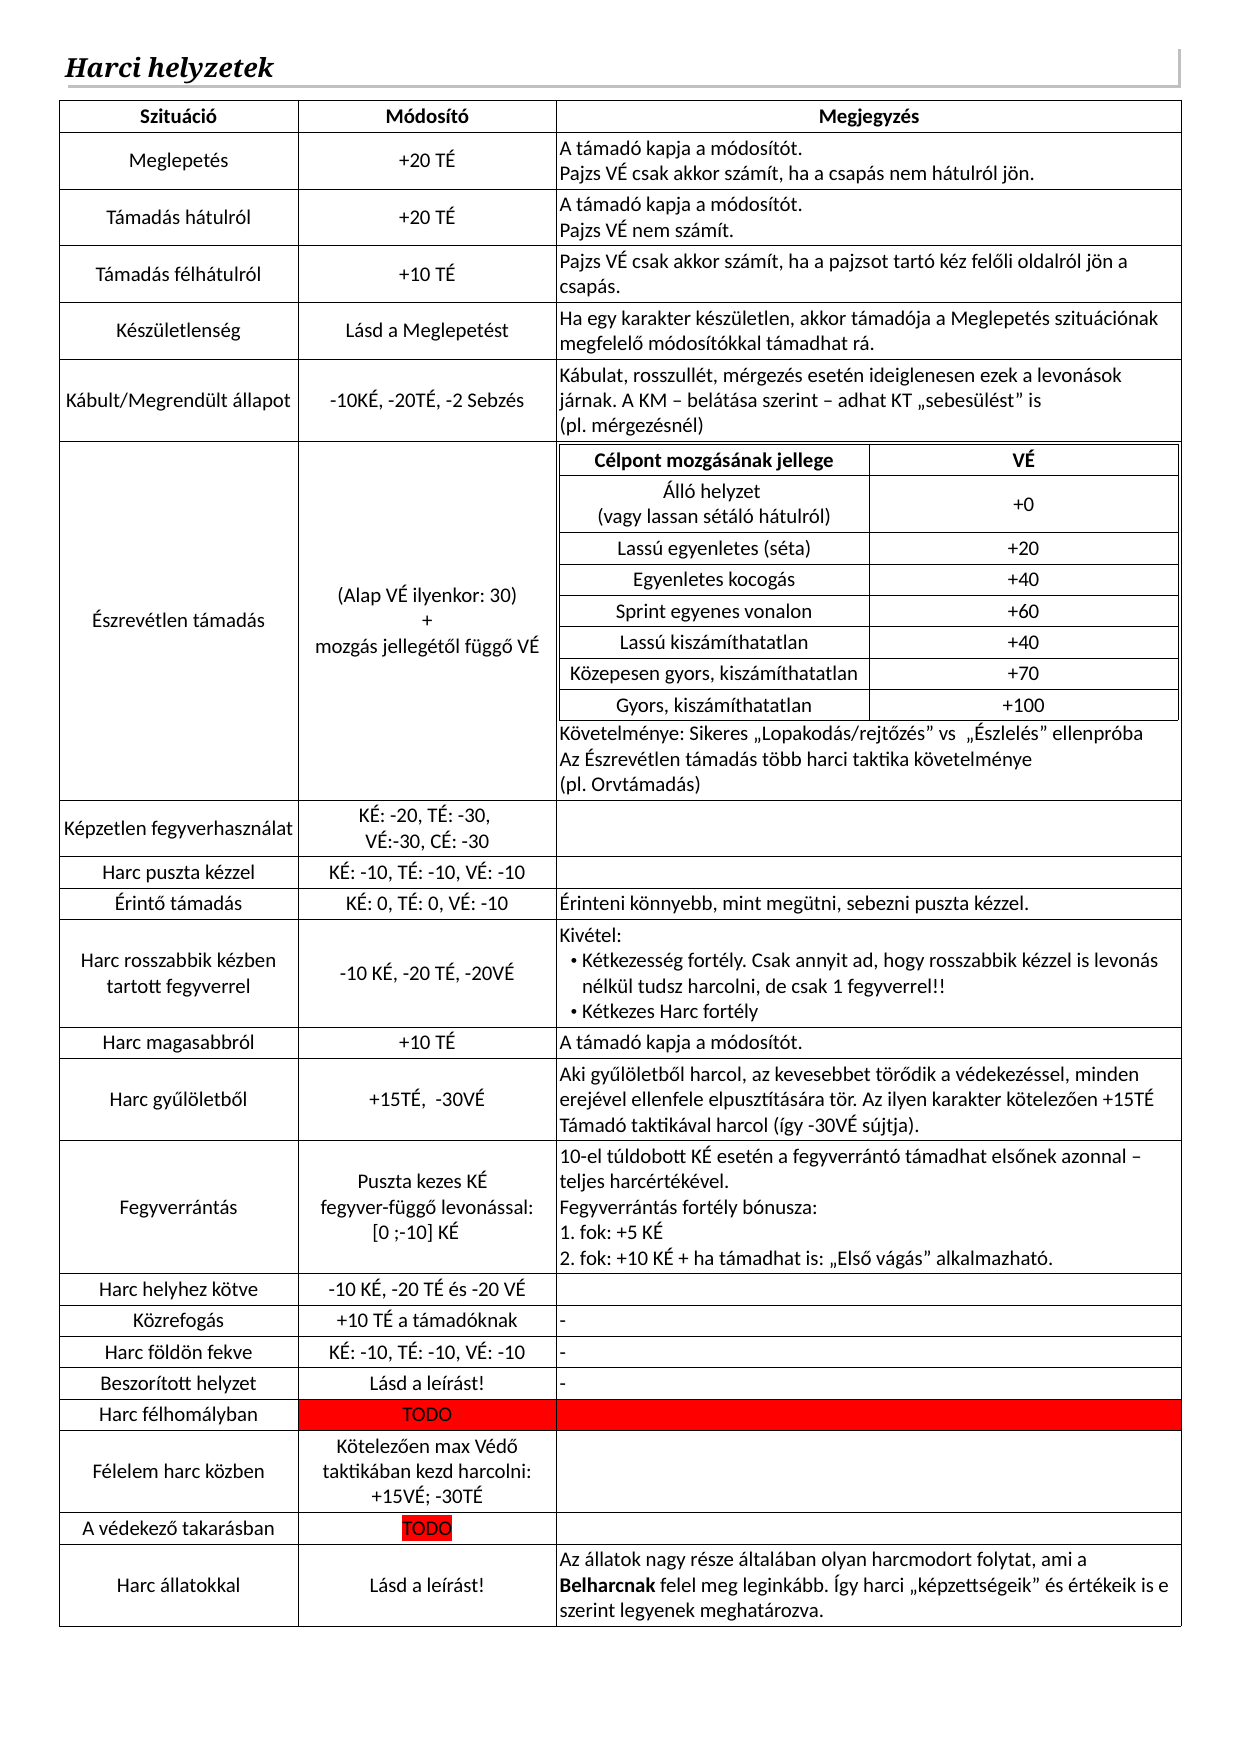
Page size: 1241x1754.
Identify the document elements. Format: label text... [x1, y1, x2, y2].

table_cell Harc földön fekve [60, 1337, 298, 1367]
table_cell Közrefogás [60, 1306, 298, 1336]
table_cell +10 TÉ [299, 1028, 556, 1058]
table_header Szituáció [60, 101, 298, 132]
table_cell Támadás hátulról [60, 190, 298, 245]
table_cell TODO [299, 1400, 556, 1430]
table_cell Készületlenség [60, 303, 298, 359]
table_cell +0 [870, 476, 1178, 532]
table_cell +40 [870, 565, 1178, 595]
table_cell Az állatok nagy része általában olyan harcmodort folytat, ami a Belharcnak felel meg leginkább. Így harci „képzettségeik” és értékeik is e szerint legyenek meghatározva. [557, 1545, 1181, 1626]
table_cell Harc gyűlöletből [60, 1059, 298, 1140]
table_cell Lassú egyenletes (séta) [560, 533, 869, 563]
table_cell Követelménye: Sikeres „Lopakodás/rejtőzés” vs „Észlelés” ellenpróba Az Észrevétlen támadás több harci taktika követelménye (pl. Orvtámadás) [557, 442, 1181, 799]
table_cell - [557, 1337, 1181, 1367]
table_cell Puszta kezes KÉ fegyver-függő levonással: [0 ;-10] KÉ [299, 1141, 556, 1273]
table_cell KÉ: -10, TÉ: -10, VÉ: -10 [299, 1337, 556, 1367]
table_cell -10 KÉ, -20 TÉ és -20 VÉ [299, 1274, 556, 1304]
table_cell [557, 857, 1181, 888]
table_cell A támadó kapja a módosítót. [557, 1028, 1181, 1058]
table_cell Lásd a leírást! [299, 1545, 556, 1626]
table_cell KÉ: -10, TÉ: -10, VÉ: -10 [299, 857, 556, 888]
table_header Célpont mozgásának jellege [560, 445, 869, 475]
table_cell +15TÉ, -30VÉ [299, 1059, 556, 1140]
table_cell Képzetlen fegyverhasználat [60, 801, 298, 856]
table_cell (Alap VÉ ilyenkor: 30) + mozgás jellegétől függő VÉ [299, 442, 556, 799]
table_cell [557, 1431, 1181, 1512]
table_cell Sprint egyenes vonalon [560, 596, 869, 626]
table_cell +100 [870, 690, 1178, 720]
table_cell Pajzs VÉ csak akkor számít, ha a pajzsot tartó kéz felőli oldalról jön a csapás. [557, 246, 1181, 302]
table_cell Kábulat, rosszullét, mérgezés esetén ideiglenesen ezek a levonások járnak. A KM – belátása szerint – adhat KT „sebesülést” is (pl. mérgezésnél) [557, 360, 1181, 441]
table_header Megjegyzés [557, 101, 1181, 132]
table_cell Meglepetés [60, 133, 298, 188]
table_cell Harc félhomályban [60, 1400, 298, 1430]
table_cell Lásd a leírást! [299, 1368, 556, 1398]
table_cell Közepesen gyors, kiszámíthatatlan [560, 659, 869, 689]
table_cell [557, 1400, 1181, 1430]
table_cell +20 TÉ [299, 133, 556, 188]
table_cell Lassú kiszámíthatatlan [560, 627, 869, 657]
table_cell A támadó kapja a módosítót. Pajzs VÉ nem számít. [557, 190, 1181, 245]
table_cell [557, 801, 1181, 856]
table_cell Egyenletes kocogás [560, 565, 869, 595]
subtitle Harci helyzetek [65, 49, 1178, 85]
table_cell +20 TÉ [299, 190, 556, 245]
table_cell +10 TÉ [299, 246, 556, 302]
table_cell TODO [299, 1513, 556, 1543]
table_cell KÉ: -20, TÉ: -30, VÉ:-30, CÉ: -30 [299, 801, 556, 856]
table_cell Félelem harc közben [60, 1431, 298, 1512]
table_header VÉ [870, 445, 1178, 475]
table_cell Harc rosszabbik kézben tartott fegyverrel [60, 920, 298, 1027]
table_cell +20 [870, 533, 1178, 563]
table_cell Észrevétlen támadás [60, 442, 298, 799]
table_cell Harc helyhez kötve [60, 1274, 298, 1304]
table_cell 10-el túldobott KÉ esetén a fegyverrántó támadhat elsőnek azonnal – teljes harcértékével. Fegyverrántás fortély bónusza: 1. fok: +5 KÉ 2. fok: +10 KÉ + ha támadhat is: „Első vágás” alkalmazható. [557, 1141, 1181, 1273]
table_cell Kötelezően max Védő taktikában kezd harcolni: +15VÉ; -30TÉ [299, 1431, 556, 1512]
table_cell [557, 1274, 1181, 1304]
table_cell Ha egy karakter készületlen, akkor támadója a Meglepetés szituációnak megfelelő módosítókkal támadhat rá. [557, 303, 1181, 359]
table_cell Gyors, kiszámíthatatlan [560, 690, 869, 720]
table_cell [557, 1513, 1181, 1543]
table_cell Harc magasabbról [60, 1028, 298, 1058]
table_cell -10 KÉ, -20 TÉ, -20VÉ [299, 920, 556, 1027]
table_cell Álló helyzet (vagy lassan sétáló hátulról) [560, 476, 869, 532]
table_cell Fegyverrántás [60, 1141, 298, 1273]
table_cell KÉ: 0, TÉ: 0, VÉ: -10 [299, 889, 556, 919]
table_cell Harc állatokkal [60, 1545, 298, 1626]
table_cell A támadó kapja a módosítót. Pajzs VÉ csak akkor számít, ha a csapás nem hátulról jön. [557, 133, 1181, 188]
table_cell Érintő támadás [60, 889, 298, 919]
table_cell +60 [870, 596, 1178, 626]
table_cell Harc puszta kézzel [60, 857, 298, 888]
table_cell Lásd a Meglepetést [299, 303, 556, 359]
table_cell +40 [870, 627, 1178, 657]
table_cell Érinteni könnyebb, mint megütni, sebezni puszta kézzel. [557, 889, 1181, 919]
table_cell Kivétel: Kétkezesség fortély. Csak annyit ad, hogy rosszabbik kézzel is levonás nélkül tudsz harcolni, de csak 1 fegyverrel!! Kétkezes Harc fortély [557, 920, 1181, 1027]
table_header Módosító [299, 101, 556, 132]
table_cell Beszorított helyzet [60, 1368, 298, 1398]
table_cell - [557, 1306, 1181, 1336]
table_cell +10 TÉ a támadóknak [299, 1306, 556, 1336]
table_cell Aki gyűlöletből harcol, az kevesebbet törődik a védekezéssel, minden erejével ellenfele elpusztítására tör. Az ilyen karakter kötelezően +15TÉ Támadó taktikával harcol (így -30VÉ sújtja). [557, 1059, 1181, 1140]
table_cell - [557, 1368, 1181, 1398]
table_cell Kábult/Megrendült állapot [60, 360, 298, 441]
table_cell Támadás félhátulról [60, 246, 298, 302]
table_cell +70 [870, 659, 1178, 689]
table_cell A védekező takarásban [60, 1513, 298, 1543]
table_cell -10KÉ, -20TÉ, -2 Sebzés [299, 360, 556, 441]
